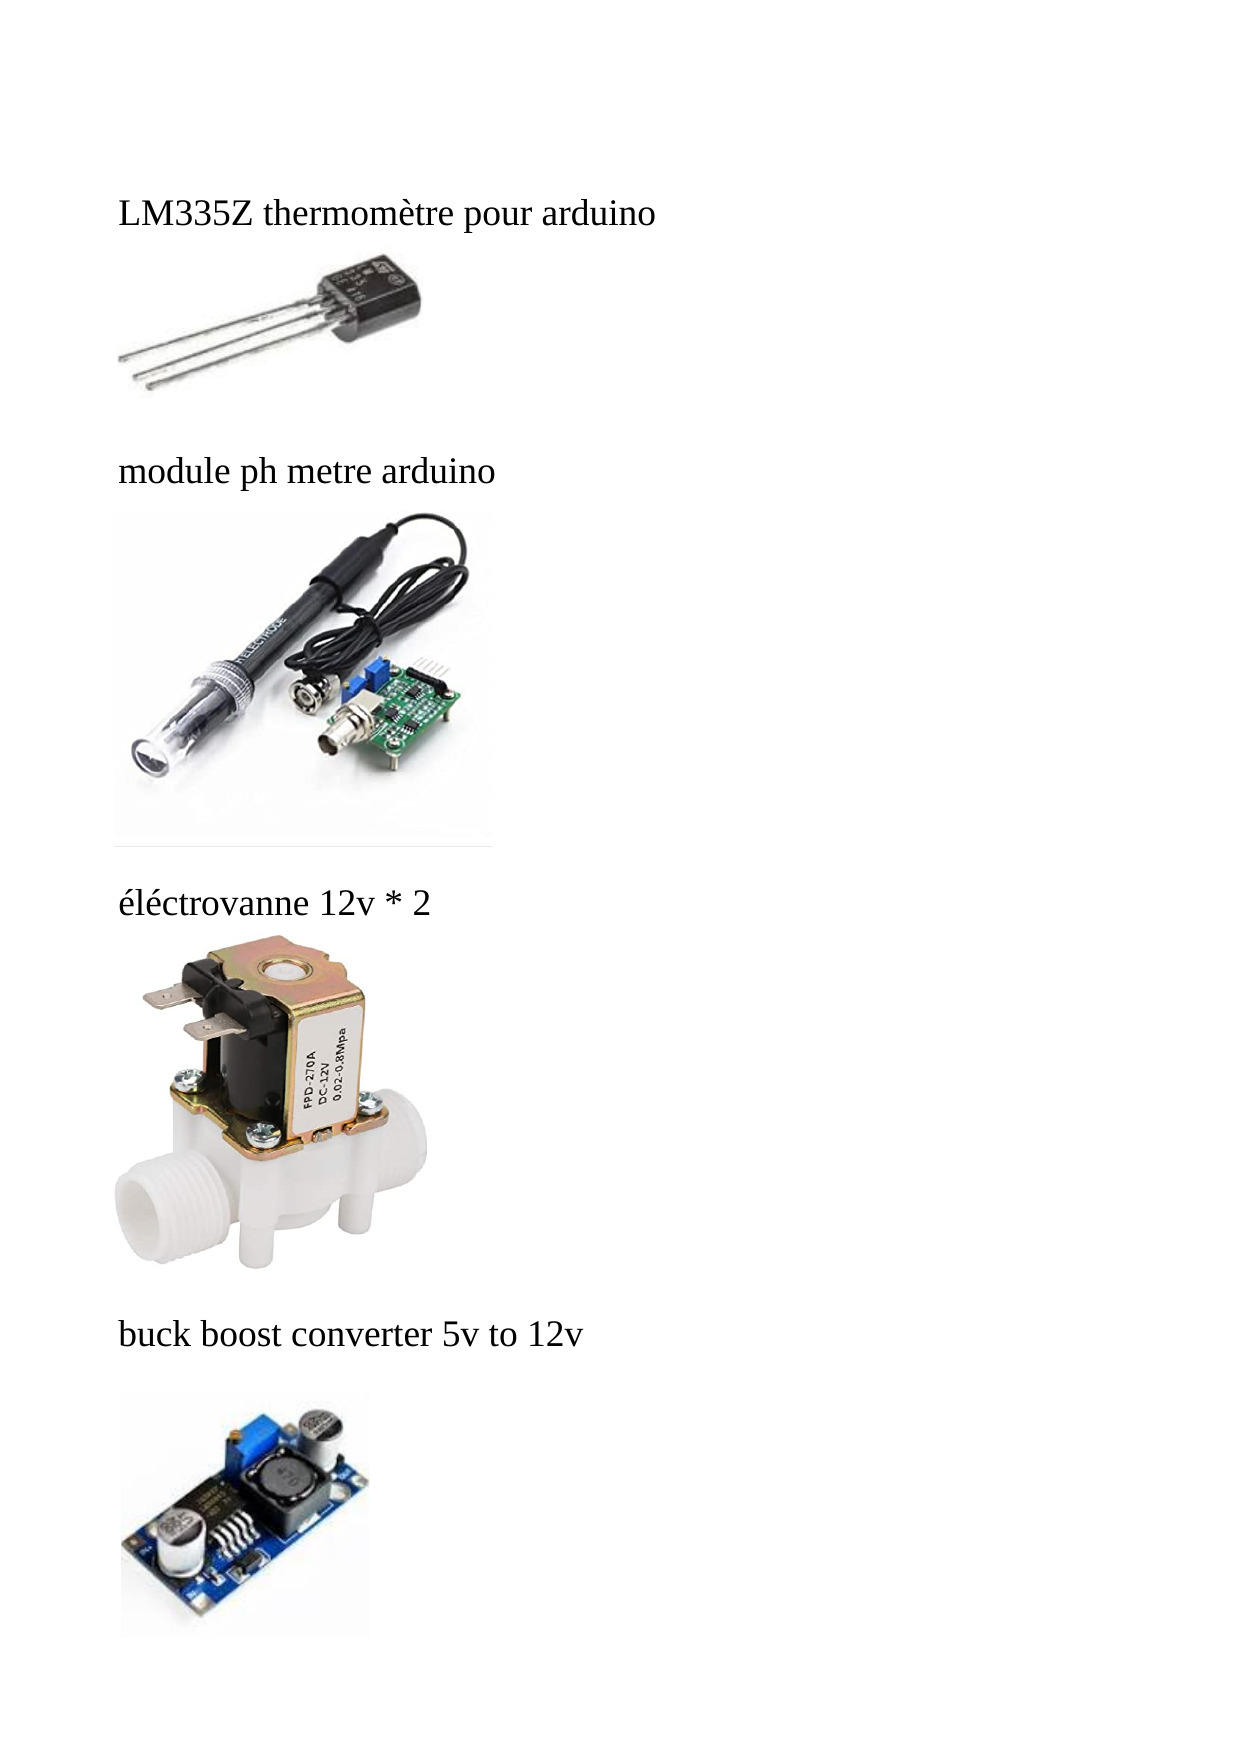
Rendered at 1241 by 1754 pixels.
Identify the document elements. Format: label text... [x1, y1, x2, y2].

text éléctrovanne 12v * 2 [118, 880, 1122, 923]
text buck boost converter 5v to 12v [118, 1311, 1122, 1354]
picture [117, 240, 424, 402]
picture [113, 934, 428, 1270]
picture [113, 510, 493, 847]
picture [121, 1389, 370, 1638]
text module ph metre arduino [118, 449, 1122, 492]
text LM335Z thermomètre pour arduino [118, 190, 1122, 233]
